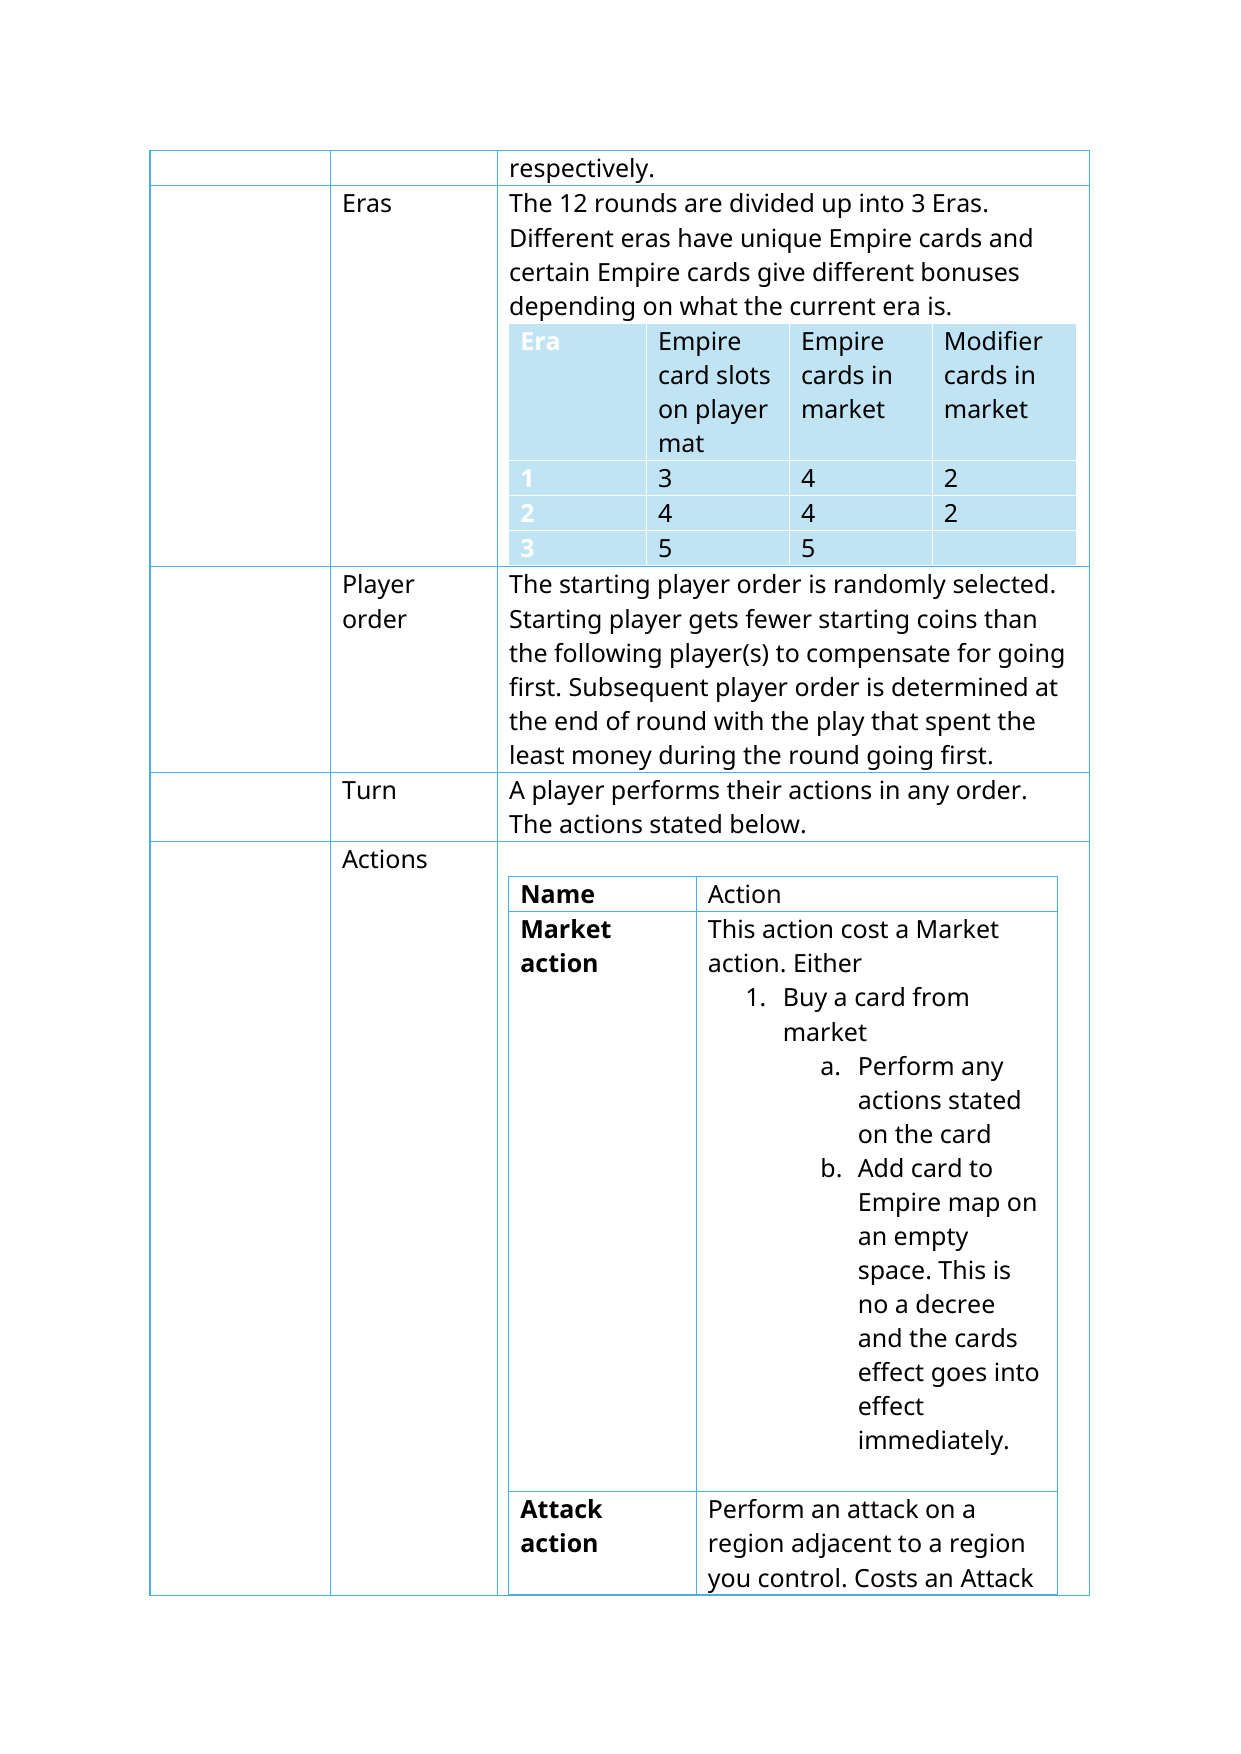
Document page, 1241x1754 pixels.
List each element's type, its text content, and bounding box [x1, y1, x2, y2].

table_cell 1 [509, 461, 646, 495]
table_cell 4 [647, 496, 789, 530]
table_cell The starting player order is randomly selected. Starting player gets fewer starting coins than the following player(s) to compensate for going first. Subsequent player order is determined at the end of round with the play that spent the least money during the round going first. [498, 567, 1089, 772]
table_cell 2 [509, 496, 646, 530]
table_cell 5 [790, 531, 932, 565]
table_cell [151, 151, 330, 185]
table_cell respectively. [498, 151, 1089, 185]
table_cell [151, 773, 330, 841]
table_cell Player order [331, 567, 497, 772]
table_cell 4 [790, 496, 932, 530]
table_cell [151, 186, 330, 566]
table_cell 2 [933, 496, 1076, 530]
table_cell [498, 842, 1089, 1595]
table_cell Market action [509, 912, 696, 1491]
table_header Empire card slots on player mat [647, 324, 789, 460]
table_cell [151, 567, 330, 772]
table_header Empire cards in market [790, 324, 932, 460]
table_header Era [509, 324, 646, 460]
table_cell [933, 531, 1076, 565]
table_cell Eras [331, 186, 497, 566]
table_header Action [697, 877, 1057, 911]
table_cell 4 [790, 461, 932, 495]
table_cell Turn [331, 773, 497, 841]
table_cell 3 [509, 531, 646, 565]
table_cell Actions [331, 842, 497, 1595]
table_cell 5 [647, 531, 789, 565]
table_cell The 12 rounds are divided up into 3 Eras. Different eras have unique Empire cards and certain Empire cards give different bonuses depending on what the current era is. [498, 186, 1089, 566]
table_header Modifier cards in market [933, 324, 1076, 460]
table_cell A player performs their actions in any order. The actions stated below. [498, 773, 1089, 841]
table_cell This action cost a Market action. Either Buy a card from market Perform any actions stated on the card Add card to Empire map on an empty space. This is no a decree and the cards effect goes into effect immediately. [697, 912, 1057, 1491]
table_cell [151, 842, 330, 1595]
table_header Name [509, 877, 696, 911]
table_cell [331, 151, 497, 185]
table_cell Perform an attack on a region adjacent to a region you control. Costs an Attack [697, 1492, 1057, 1594]
table_cell 2 [933, 461, 1076, 495]
table_cell Attack action [509, 1492, 696, 1594]
table_cell 3 [647, 461, 789, 495]
